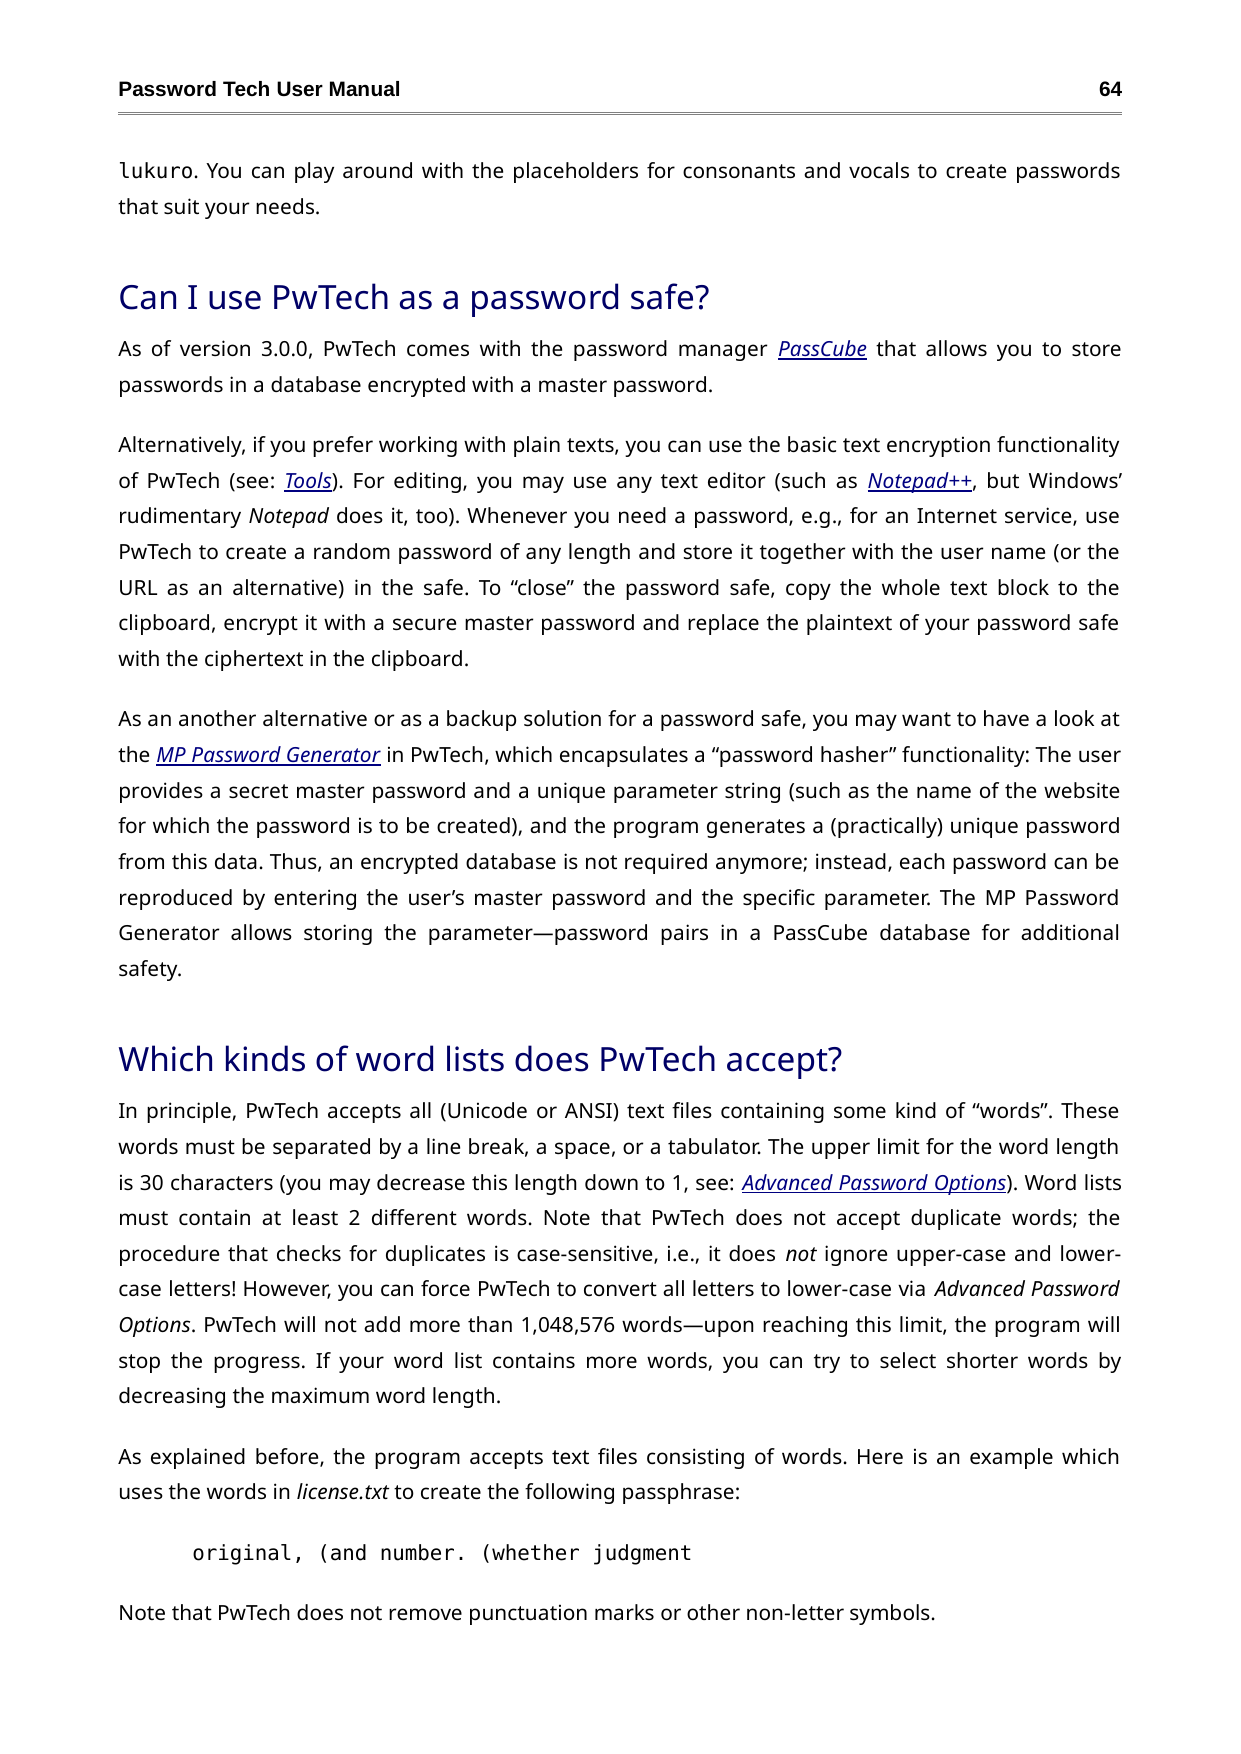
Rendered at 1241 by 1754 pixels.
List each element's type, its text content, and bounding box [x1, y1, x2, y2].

text lukuro. You can play around with the placeholders for consonants and vocals to create passwords that suit your needs. [118, 156, 1122, 220]
subtitle Can I use PwTech as a password safe? [118, 273, 1122, 319]
text Alternatively, if you prefer working with plain texts, you can use the basic text encryption functionality of PwTech (see: Tools). For editing, you may use any text editor (such as Notepad++, but Windows’ rudimentary Notepad does it, too). Whenever you need a password, e.g., for an Internet service, use PwTech to create a random password of any length and store it together with the user name (or the URL as an alternative) in the safe. To “close” the password safe, copy the whole text block to the clipboard, encrypt it with a secure master password and replace the plaintext of your password safe with the ciphertext in the clipboard. [118, 430, 1122, 672]
text As explained before, the program accepts text files consisting of words. Here is an example which uses the words in license.txt to create the following passphrase: [118, 1442, 1122, 1506]
text As of version 3.0.0, PwTech comes with the password manager PassCube that allows you to store passwords in a database encrypted with a master password. [118, 334, 1122, 398]
text original, (and number. (whether judgment [118, 1538, 1122, 1566]
text In principle, PwTech accepts all (Unicode or ANSI) text files containing some kind of “words”. These words must be separated by a line break, a space, or a tabulator. The upper limit for the word length is 30 characters (you may decrease this length down to 1, see: Advanced Password Options). Word lists must contain at least 2 different words. Note that PwTech does not accept duplicate words; the procedure that checks for duplicates is case-sensitive, i.e., it does not ignore upper-case and lower-case letters! However, you can force PwTech to convert all letters to lower-case via Advanced Password Options. PwTech will not add more than 1,048,576 words—upon reaching this limit, the program will stop the progress. If your word list contains more words, you can try to select shorter words by decreasing the maximum word length. [118, 1096, 1122, 1410]
text As an another alternative or as a backup solution for a password safe, you may want to have a look at the MP Password Generator in PwTech, which encapsulates a “password hasher” functionality: The user provides a secret master password and a unique parameter string (such as the name of the website for which the password is to be created), and the program generates a (practically) unique password from this data. Thus, an encrypted database is not required anymore; instead, each password can be reproduced by entering the user’s master password and the specific parameter. The MP Password Generator allows storing the parameter—password pairs in a PassCube database for additional safety. [118, 704, 1122, 982]
subtitle Which kinds of word lists does PwTech accept? [118, 1035, 1122, 1081]
text Note that PwTech does not remove punctuation marks or other non-letter symbols. [118, 1598, 1122, 1627]
